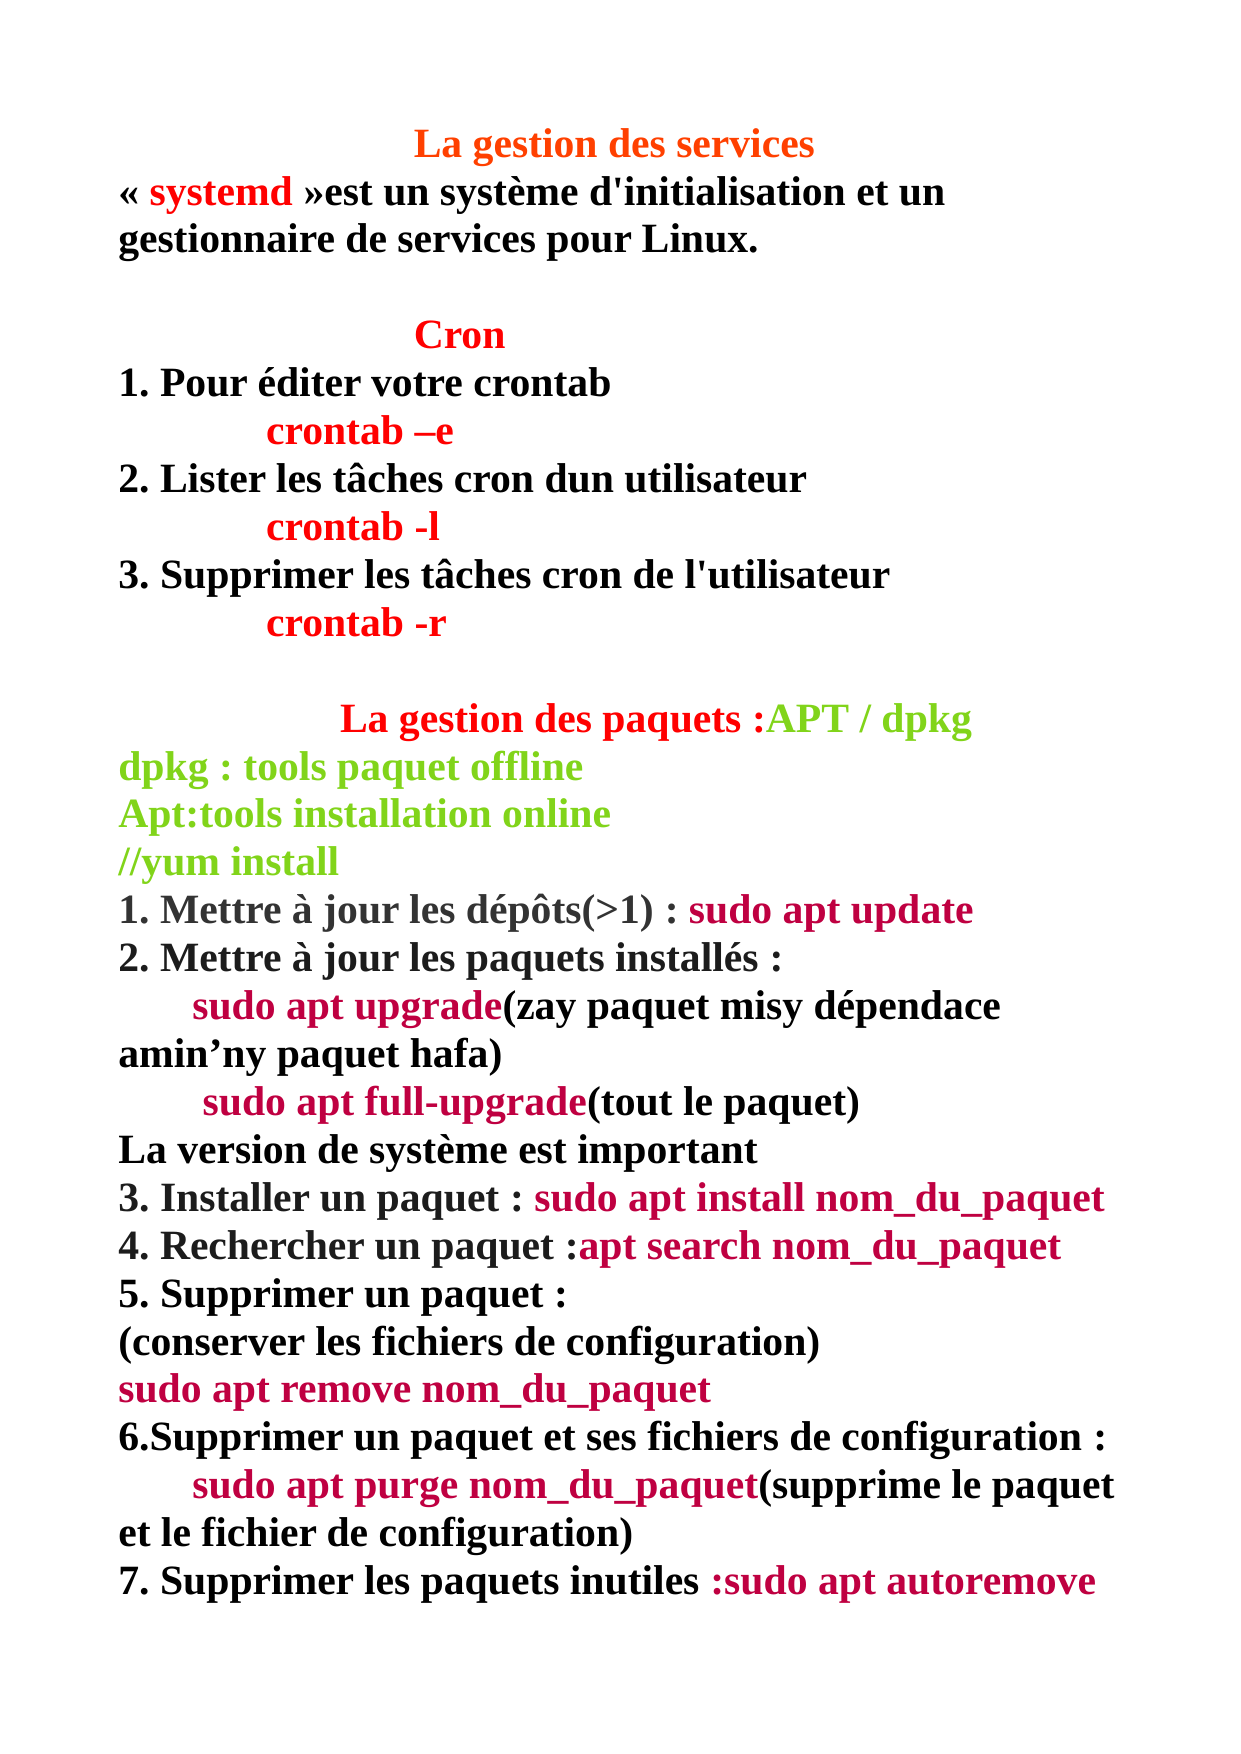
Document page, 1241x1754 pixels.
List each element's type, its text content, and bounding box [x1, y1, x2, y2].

text crontab -r [118, 597, 1122, 645]
text Apt:tools installation online [118, 789, 1122, 837]
text 1. Mettre à jour les dépôts(>1) : sudo apt update [118, 885, 1122, 933]
text sudo apt upgrade(zay paquet misy dépendace amin’ny paquet hafa) [118, 981, 1122, 1076]
text 2. Mettre à jour les paquets installés : [118, 933, 1122, 981]
text sudo apt full-upgrade(tout le paquet) [118, 1076, 1122, 1124]
text La gestion des paquets :APT / dpkg [118, 693, 1122, 741]
text dpkg : tools paquet offline [118, 741, 1122, 789]
text Cron [118, 310, 1122, 358]
text 1. Pour éditer votre crontab [118, 358, 1122, 406]
text 3. Installer un paquet : sudo apt install nom_du_paquet [118, 1172, 1122, 1220]
text 2. Lister les tâches cron dun utilisateur [118, 453, 1122, 501]
text 5. Supprimer un paquet : [118, 1268, 1122, 1316]
text (conserver les fichiers de configuration) [118, 1316, 1122, 1364]
text sudo apt purge nom_du_paquet(supprime le paquet et le fichier de configuration) [118, 1460, 1122, 1556]
text « systemd »est un système d'initialisation et un gestionnaire de services pour Linux. [118, 166, 1122, 262]
text 6.Supprimer un paquet et ses fichiers de configuration : [118, 1412, 1122, 1460]
text crontab –e [118, 406, 1122, 453]
text //yum install [118, 837, 1122, 885]
text 4. Rechercher un paquet :apt search nom_du_paquet [118, 1220, 1122, 1268]
text crontab -l [118, 501, 1122, 549]
text sudo apt remove nom_du_paquet [118, 1364, 1122, 1412]
text La gestion des services [118, 118, 1122, 166]
text La version de système est important [118, 1124, 1122, 1172]
text 3. Supprimer les tâches cron de l'utilisateur [118, 549, 1122, 597]
text 7. Supprimer les paquets inutiles :sudo apt autoremove [118, 1556, 1122, 1603]
